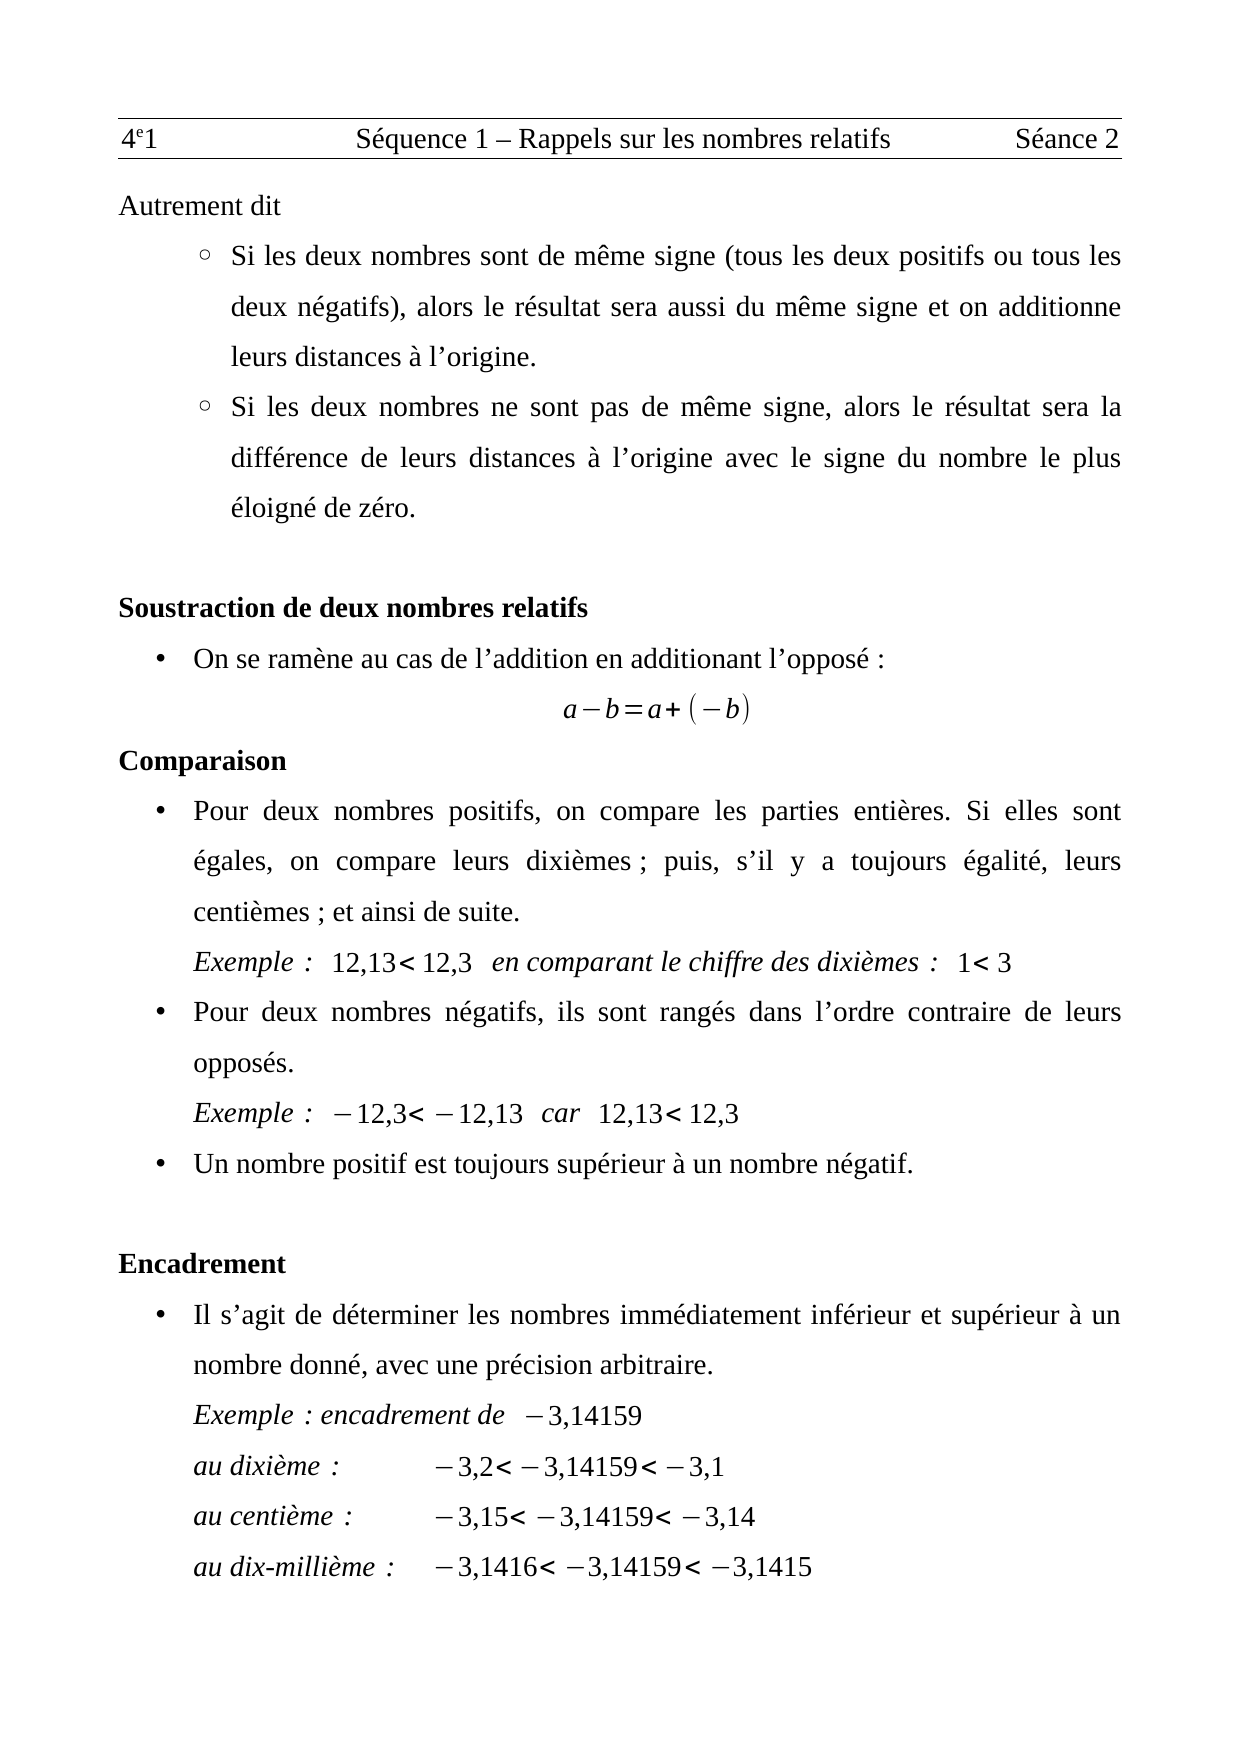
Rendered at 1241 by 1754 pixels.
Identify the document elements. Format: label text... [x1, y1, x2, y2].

list Exemple :car [156, 1095, 1122, 1129]
list Pour deux nombres positifs, on compare les parties entières. Si elles sont égales, on compare leurs dixièmes ; puis, s’il y a toujours égalité, leurs centièmes ; et ainsi de suite. [156, 793, 1122, 927]
list Si les deux nombres sont de même signe (tous les deux positifs ou tous les deux négatifs), alors le résultat sera aussi du même signe et on additionne leurs distances à l’origine. [193, 238, 1122, 372]
list Un nombre positif est toujours supérieur à un nombre négatif. [156, 1146, 1122, 1179]
list Si les deux nombres ne sont pas de même signe, alors le résultat sera la différence de leurs distances à l’origine avec le signe du nombre le plus éloigné de zéro. [193, 389, 1122, 523]
list Pour deux nombres négatifs, ils sont rangés dans l’ordre contraire de leurs opposés. [156, 994, 1122, 1078]
text Soustraction de deux nombres relatifs [118, 591, 1122, 624]
list On se ramène au cas de l’addition en additionant l’opposé : [156, 641, 1122, 674]
list Il s’agit de déterminer les nombres immédiatement inférieur et supérieur à un nombre donné, avec une précision arbitraire. [156, 1297, 1122, 1381]
text Encadrement [118, 1246, 1122, 1280]
list Exemple :en comparant le chiffre des dixièmes : [156, 944, 1122, 978]
text Autrement dit [118, 188, 1122, 221]
list au dix-millième : [156, 1549, 1122, 1582]
list au dixième : [156, 1448, 1122, 1482]
text Comparaison [118, 743, 1122, 776]
list au centième : [156, 1498, 1122, 1532]
list Exemple : encadrement de [156, 1397, 1122, 1431]
